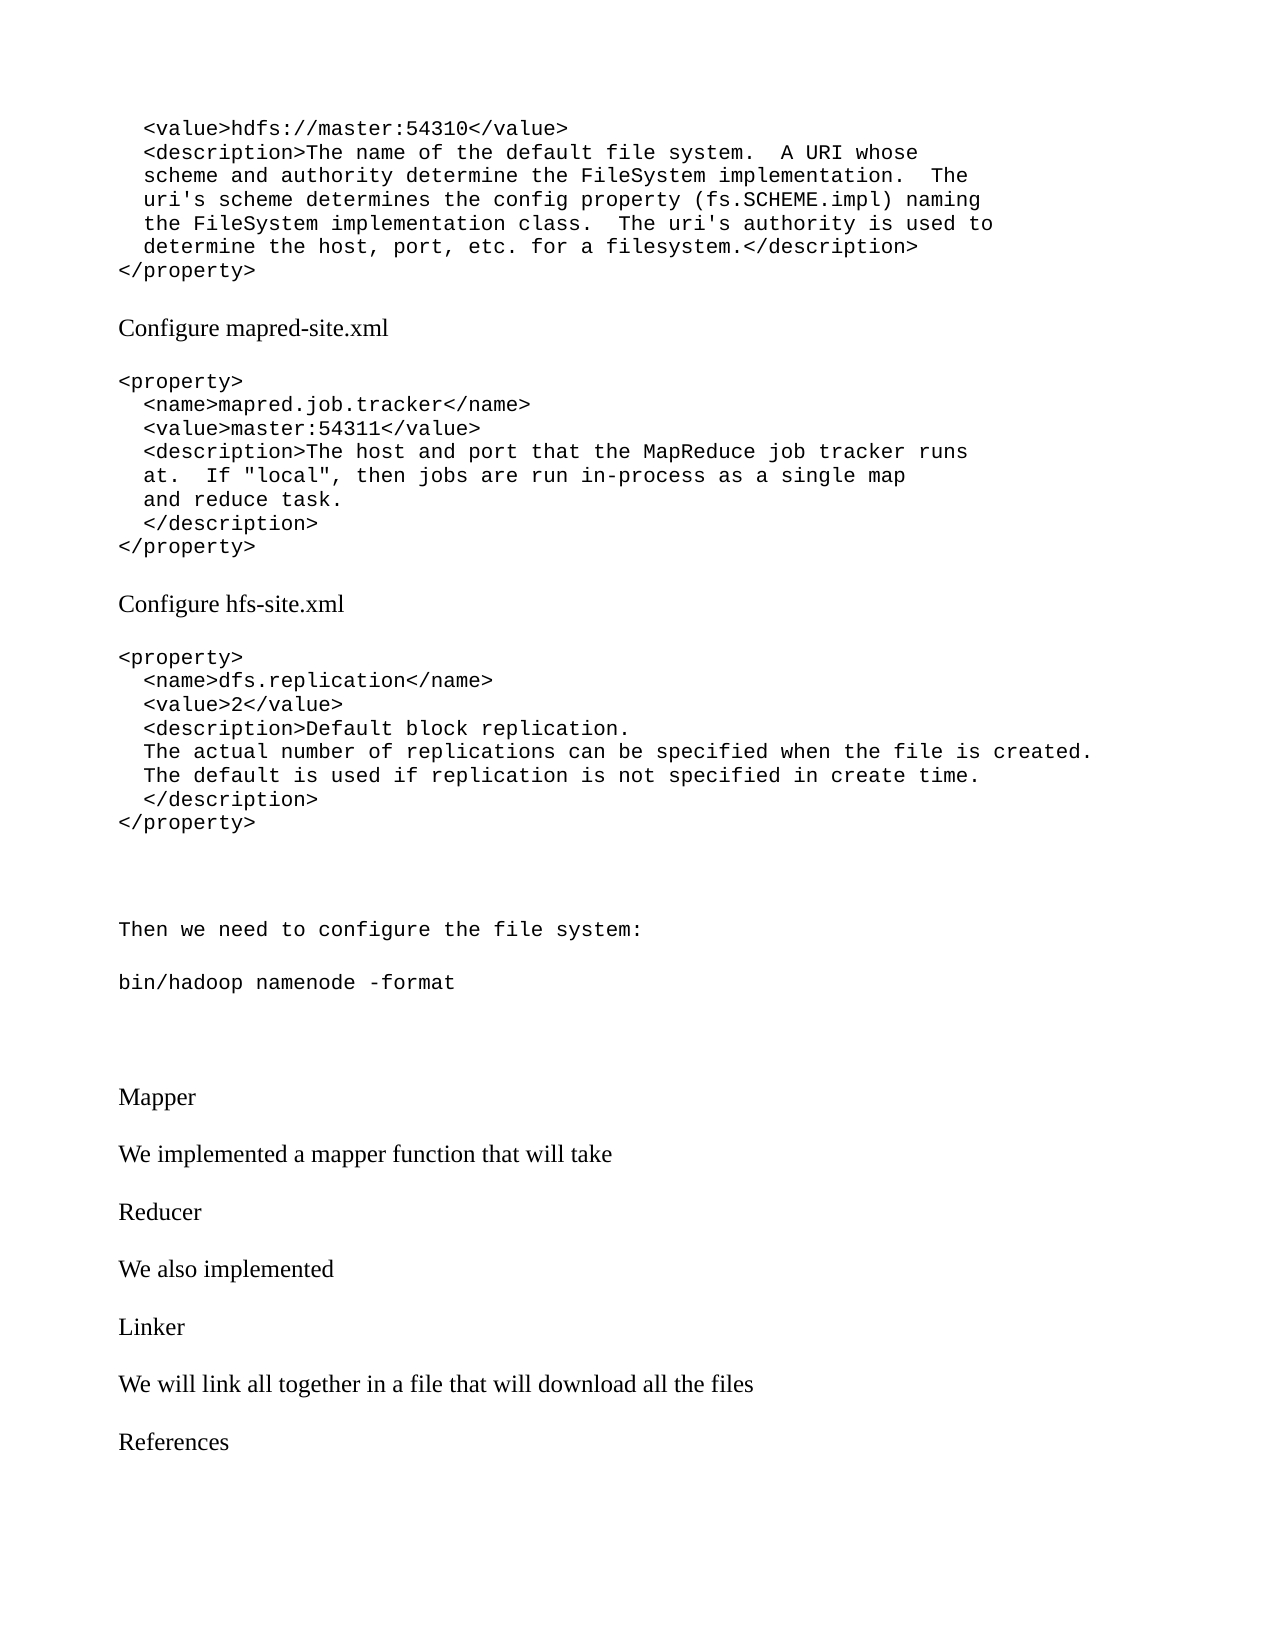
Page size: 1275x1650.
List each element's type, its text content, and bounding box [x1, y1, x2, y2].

text We will link all together in a file that will download all the files [118, 1369, 1157, 1398]
text <name>dfs.replication</name> [118, 670, 1157, 694]
text <description>The name of the default file system. A URI whose [118, 142, 1157, 165]
text uri's scheme determines the config property (fs.SCHEME.impl) naming [118, 189, 1157, 213]
text <property> [118, 647, 1157, 670]
text <name>mapred.job.tracker</name> [118, 394, 1157, 418]
text determine the host, port, etc. for a filesystem.</description> [118, 236, 1157, 260]
text Linker [118, 1312, 1157, 1340]
text References [118, 1427, 1157, 1455]
text scheme and authority determine the FileSystem implementation. The [118, 165, 1157, 189]
text <description>Default block replication. [118, 718, 1157, 741]
text </property> [118, 812, 1157, 836]
text We implemented a mapper function that will take [118, 1139, 1157, 1168]
text Mapper [118, 1082, 1157, 1110]
text <value>master:54311</value> [118, 418, 1157, 442]
text <value>2</value> [118, 694, 1157, 718]
text The default is used if replication is not specified in create time. [118, 765, 1157, 789]
text Configure hfs-site.xml [118, 589, 1157, 618]
text </property> [118, 260, 1157, 284]
text </property> [118, 536, 1157, 560]
text at. If "local", then jobs are run in-process as a single map [118, 465, 1157, 489]
text </description> [118, 789, 1157, 812]
text The actual number of replications can be specified when the file is created. [118, 741, 1157, 765]
text the FileSystem implementation class. The uri's authority is used to [118, 213, 1157, 236]
text We also implemented [118, 1254, 1157, 1283]
text <property> [118, 371, 1157, 394]
text <value>hdfs://master:54310</value> [118, 118, 1157, 142]
text Configure mapred-site.xml [118, 313, 1157, 342]
text bin/hadoop namenode -format [118, 972, 1157, 995]
text and reduce task. [118, 489, 1157, 512]
text Reducer [118, 1197, 1157, 1225]
text </description> [118, 512, 1157, 536]
text Then we need to configure the file system: [118, 918, 1157, 942]
text <description>The host and port that the MapReduce job tracker runs [118, 442, 1157, 465]
